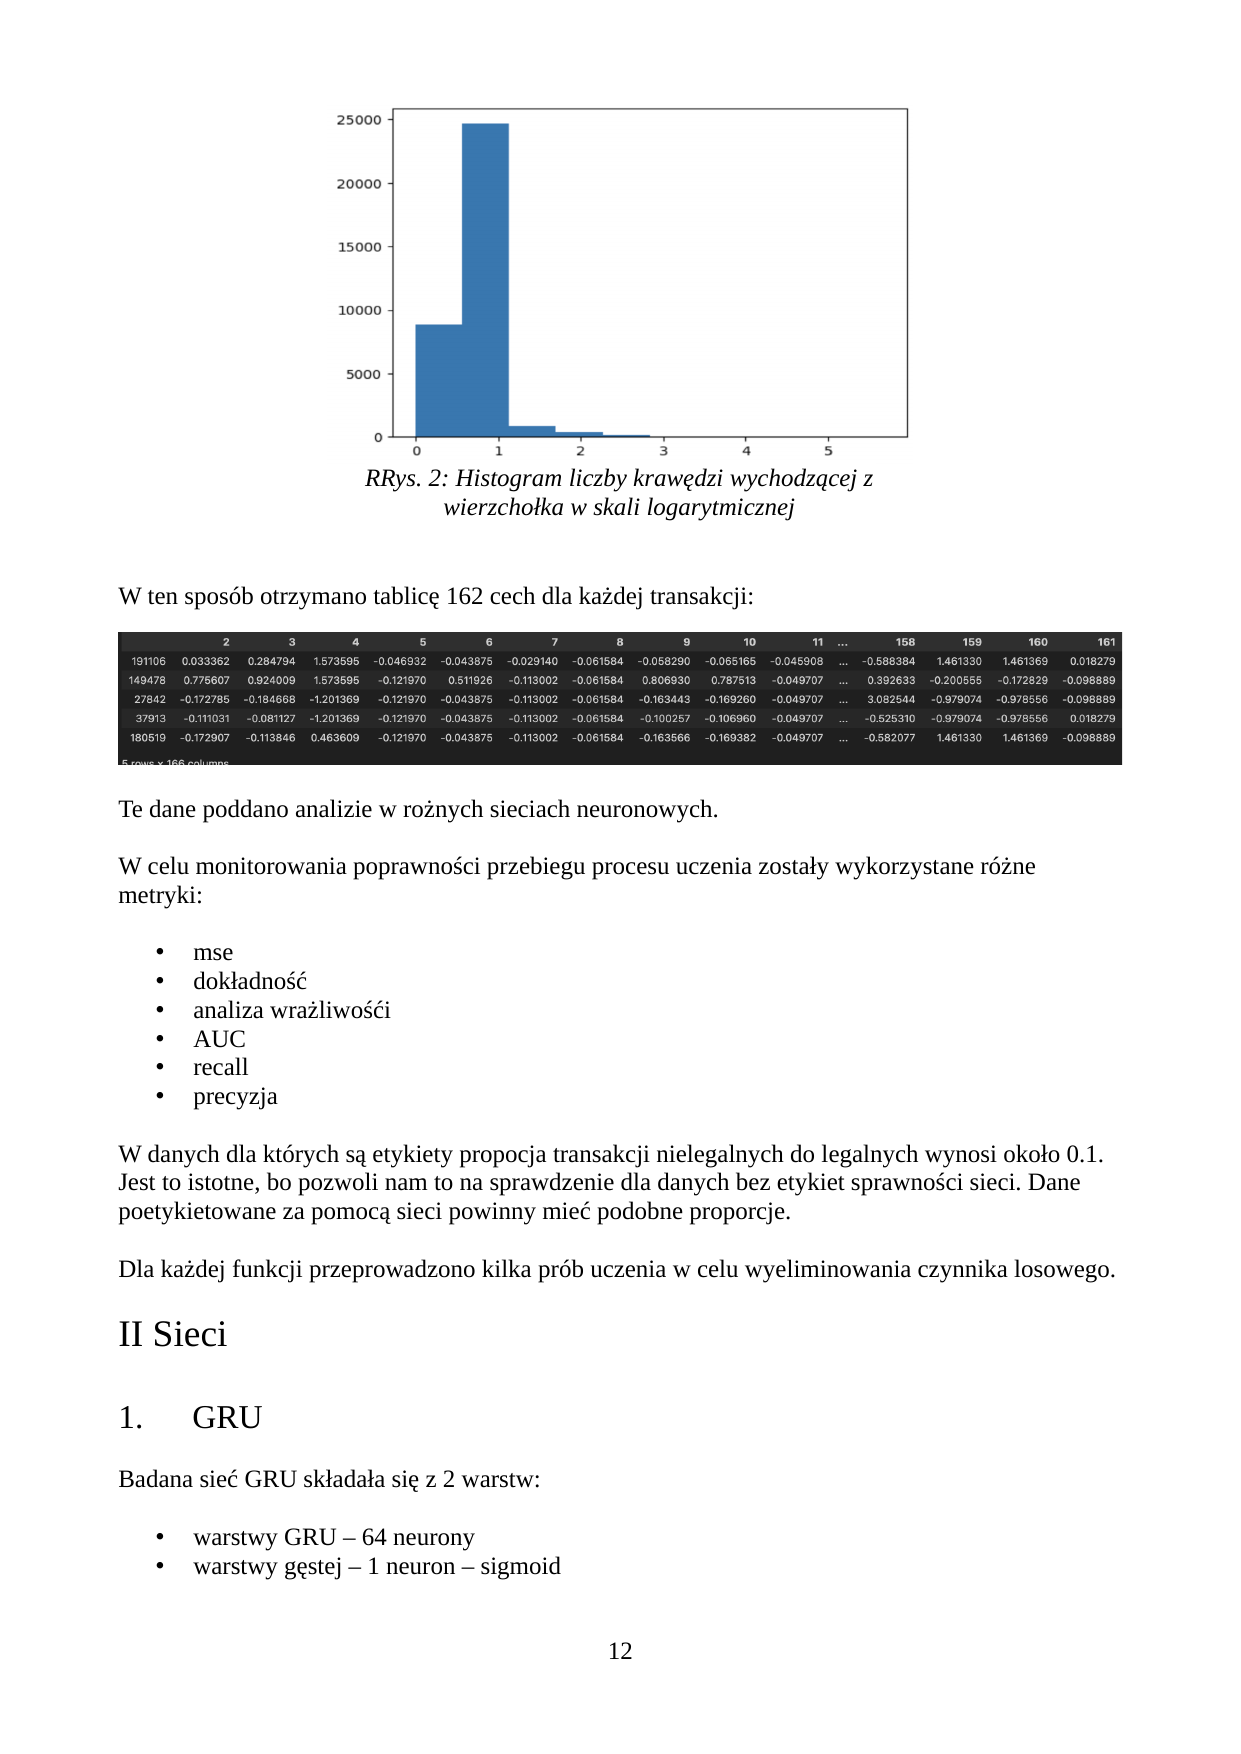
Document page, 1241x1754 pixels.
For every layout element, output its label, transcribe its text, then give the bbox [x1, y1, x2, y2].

list mse [156, 937, 1122, 966]
list dokładność [156, 966, 1122, 995]
list analiza wrażliwośći [156, 995, 1122, 1024]
text RRys. 2: Histogram liczby krawędzi wychodzącej z wierzchołka w skali logarytmicznej [327, 464, 913, 521]
text W celu monitorowania poprawności przebiegu procesu uczenia zostały wykorzystane różne metryki: [118, 851, 1122, 909]
text Dla każdej funkcji przeprowadzono kilka prób uczenia w celu wyeliminowania czynnika losowego. [118, 1254, 1122, 1282]
list warstwy GRU – 64 neurony [156, 1522, 1122, 1551]
text Te dane poddano analizie w rożnych sieciach neuronowych. [118, 794, 1122, 822]
text W danych dla których są etykiety propocja transakcji nielegalnych do legalnych wynosi około 0.1. Jest to istotne, bo pozwoli nam to na sprawdzenie dla danych bez etykiet sprawności sieci. Dane poetykietowane za pomocą sieci powinny mieć podobne proporcje. [118, 1139, 1122, 1225]
list warstwy gęstej – 1 neuron – sigmoid [156, 1551, 1122, 1579]
text W ten sposób otrzymano tablicę 162 cech dla każdej transakcji: [118, 581, 1122, 610]
list GRU [118, 1397, 1122, 1436]
picture [327, 101, 914, 464]
list precyzja [156, 1081, 1122, 1110]
list AUC [156, 1024, 1122, 1052]
text Badana sieć GRU składała się z 2 warstw: [118, 1464, 1122, 1493]
picture [118, 632, 1123, 765]
text II Sieci [118, 1311, 1122, 1354]
list recall [156, 1052, 1122, 1081]
